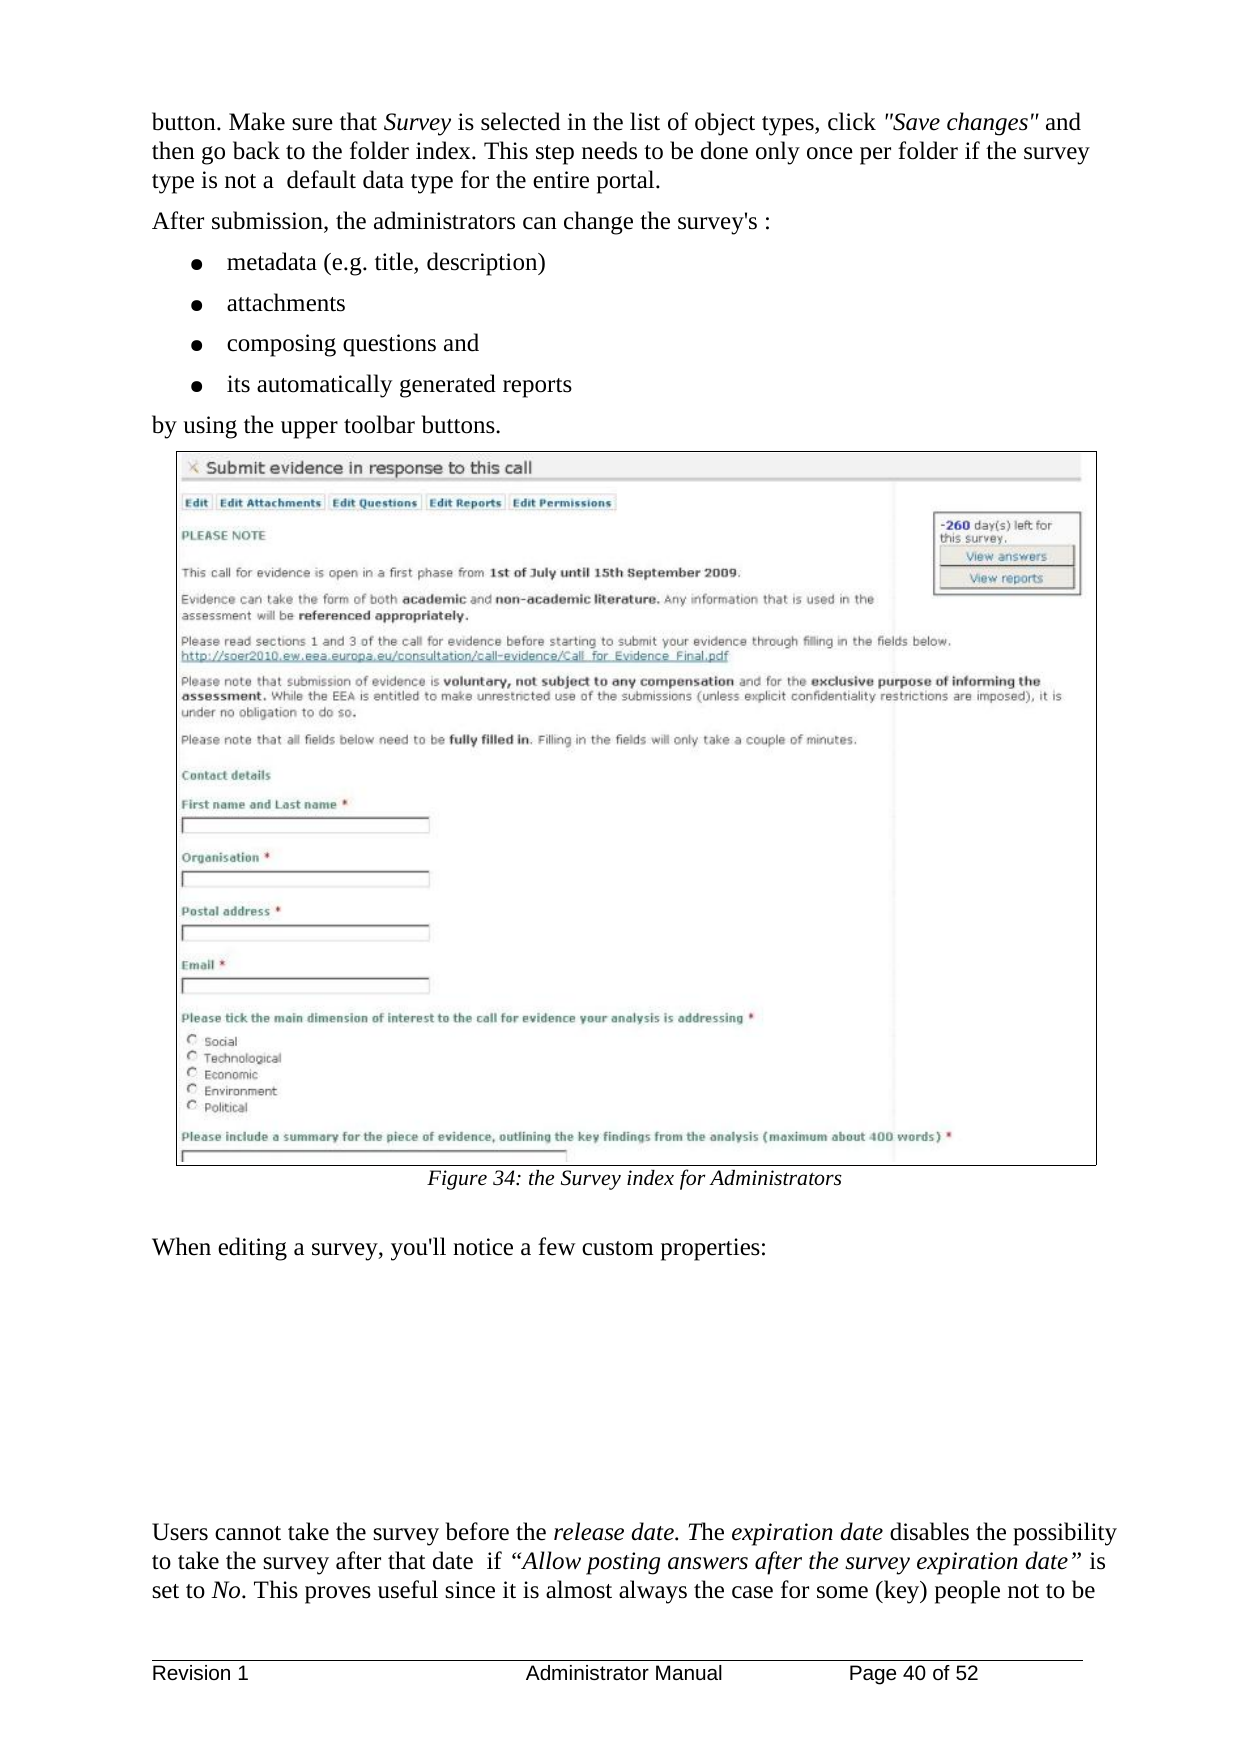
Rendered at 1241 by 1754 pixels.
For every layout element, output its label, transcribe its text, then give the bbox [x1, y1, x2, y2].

text by using the upper toolbar buttons. [152, 410, 1120, 439]
list its automatically generated reports [189, 369, 1120, 398]
text Figure 34: the Survey index for Administrators [176, 1166, 1096, 1191]
text When editing a survey, you'll notice a few custom properties: [152, 1231, 1120, 1260]
text Users cannot take the survey before the release date. The expiration date disables the possibility to take the survey after that date if “Allow posting answers after the survey expiration date” is set to No. This proves useful since it is almost always the case for some (key) people not to be [152, 1517, 1120, 1604]
picture [178, 453, 1093, 1162]
list metadata (e.g. title, description) [189, 247, 1120, 276]
text [177, 452, 1096, 1165]
text After submission, the administrators can change the survey's : [152, 206, 1120, 235]
list composing questions and [189, 328, 1120, 357]
text button. Make sure that Survey is selected in the list of object types, click "Save changes" and then go back to the folder index. This step needs to be done only once per folder if the survey type is not a default data type for the entire portal. [152, 107, 1120, 194]
list attachments [189, 287, 1120, 317]
